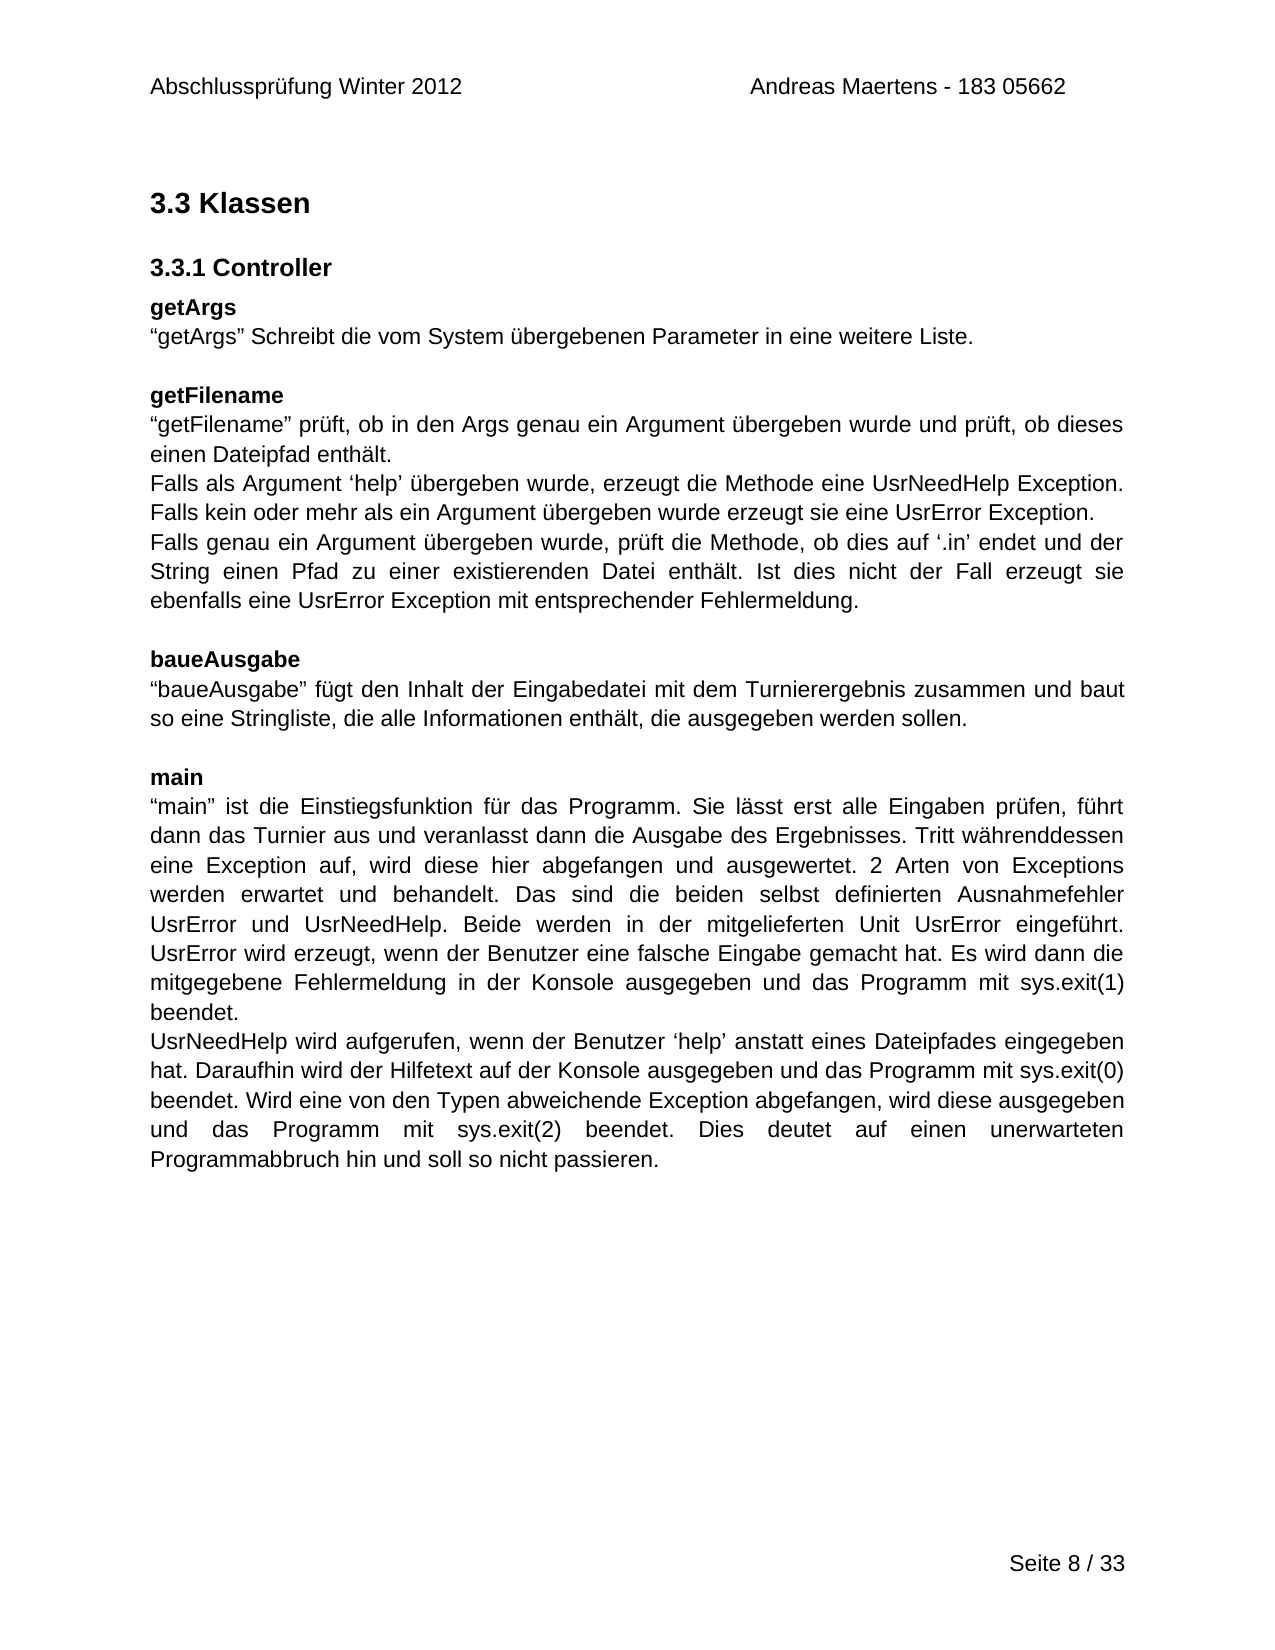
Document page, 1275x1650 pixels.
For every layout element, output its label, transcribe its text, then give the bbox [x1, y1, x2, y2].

text main [150, 764, 1125, 790]
text “getFilename” prüft, ob in den Args genau ein Argument übergeben wurde und prüft, ob dieses einen Dateipfad enthält. [150, 412, 1125, 467]
subtitle 3.3.1 Controller [150, 254, 1125, 282]
text getFilename [150, 383, 1125, 408]
subtitle 3.3 Klassen [150, 187, 1125, 220]
text UsrNeedHelp wird aufgerufen, wenn der Benutzer ‘help’ anstatt eines Dateipfades eingegeben hat. Daraufhin wird der Hilfetext auf der Konsole ausgegeben und das Programm mit sys.exit(0) beendet. Wird eine von den Typen abweichende Exception abgefangen, wird diese ausgegeben und das Programm mit sys.exit(2) beendet. Dies deutet auf einen unerwarteten Programmabbruch hin und soll so nicht passieren. [150, 1029, 1125, 1172]
text baueAusgabe [150, 647, 1125, 673]
text “getArgs” Schreibt die vom System übergebenen Parameter in eine weitere Liste. [150, 324, 1125, 349]
text “main” ist die Einstiegsfunktion für das Programm. Sie lässt erst alle Eingaben prüfen, führt dann das Turnier aus und veranlasst dann die Ausgabe des Ergebnisses. Tritt währenddessen eine Exception auf, wird diese hier abgefangen und ausgewertet. 2 Arten von Exceptions werden erwartet und behandelt. Das sind die beiden selbst definierten Ausnahmefehler UsrError und UsrNeedHelp. Beide werden in der mitgelieferten Unit UsrError eingeführt. UsrError wird erzeugt, wenn der Benutzer eine falsche Eingabe gemacht hat. Es wird dann die mitgegebene Fehlermeldung in der Konsole ausgegeben und das Programm mit sys.exit(1) beendet. [150, 794, 1125, 1025]
text Falls als Argument ‘help’ übergeben wurde, erzeugt die Methode eine UsrNeedHelp Exception. Falls kein oder mehr als ein Argument übergeben wurde erzeugt sie eine UsrError Exception. [150, 471, 1125, 526]
text Falls genau ein Argument übergeben wurde, prüft die Methode, ob dies auf ‘.in’ endet und der String einen Pfad zu einer existierenden Datei enthält. Ist dies nicht der Fall erzeugt sie ebenfalls eine UsrError Exception mit entsprechender Fehlermeldung. [150, 529, 1125, 614]
text “baueAusgabe” fügt den Inhalt der Eingabedatei mit dem Turnierergebnis zusammen und baut so eine Stringliste, die alle Informationen enthält, die ausgegeben werden sollen. [150, 676, 1125, 731]
text getArgs [150, 294, 1125, 320]
